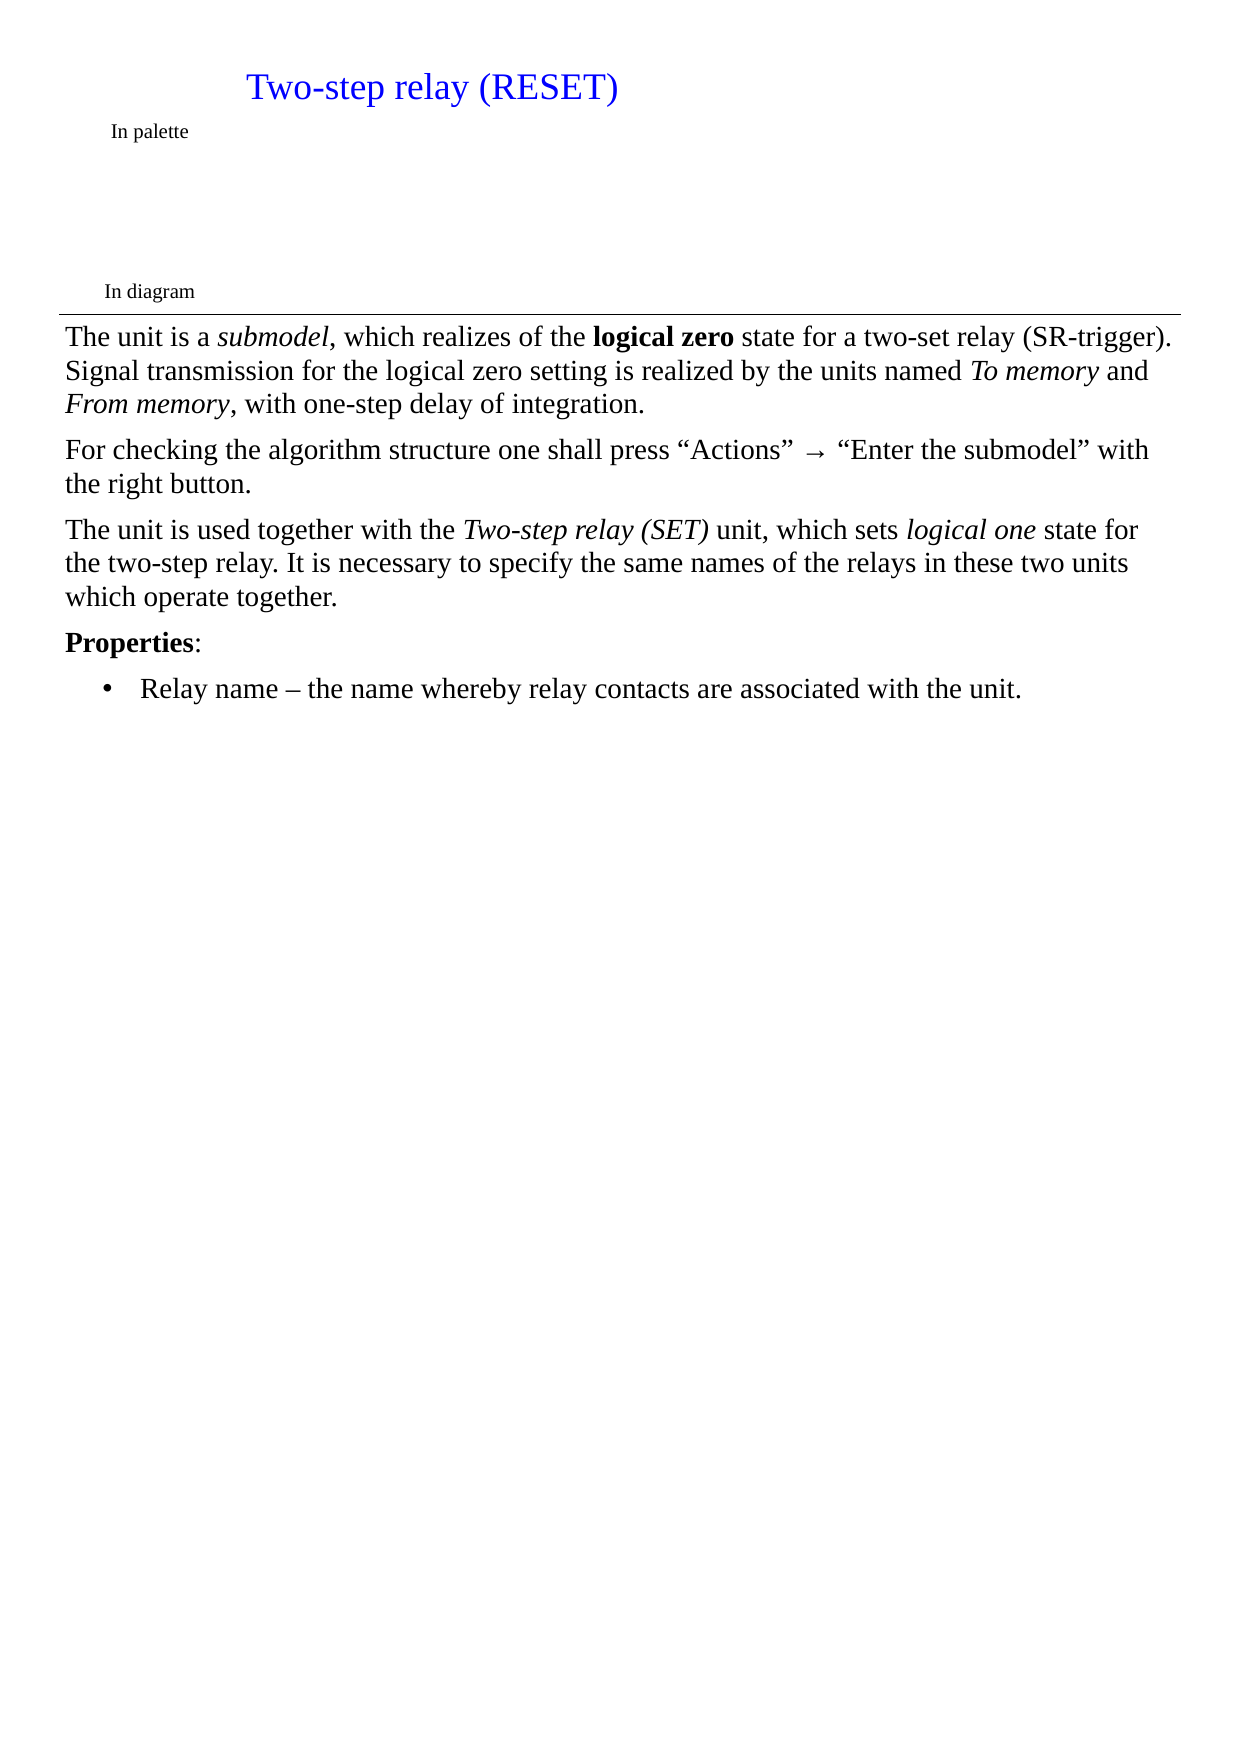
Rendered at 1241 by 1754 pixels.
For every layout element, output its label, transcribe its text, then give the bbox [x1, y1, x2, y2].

table_cell In palette [59, 114, 240, 154]
table_cell In diagram [59, 273, 240, 313]
table_header [59, 59, 240, 114]
table_cell The unit is a submodel, which realizes of the logical zero state for a two-set relay (SR-trigger). Signal transmission for the logical zero setting is realized by the units named To memory and From memory, with one-step delay of integration. For checking the algorithm structure one shall press “Actions” → “Enter the submodel” with the right button. The unit is used together with the Two-step relay (SET) unit, which sets logical one state for the two-step relay. It is necessary to specify the same names of the relays in these two units which operate together. Properties: Relay name – the name whereby relay contacts are associated with the unit. [59, 315, 1181, 723]
table_cell [240, 154, 1181, 273]
table_cell [240, 273, 1181, 313]
table_cell [240, 114, 1181, 154]
table_header Two-step relay (RESET) [240, 59, 1181, 114]
table_cell [59, 154, 240, 273]
